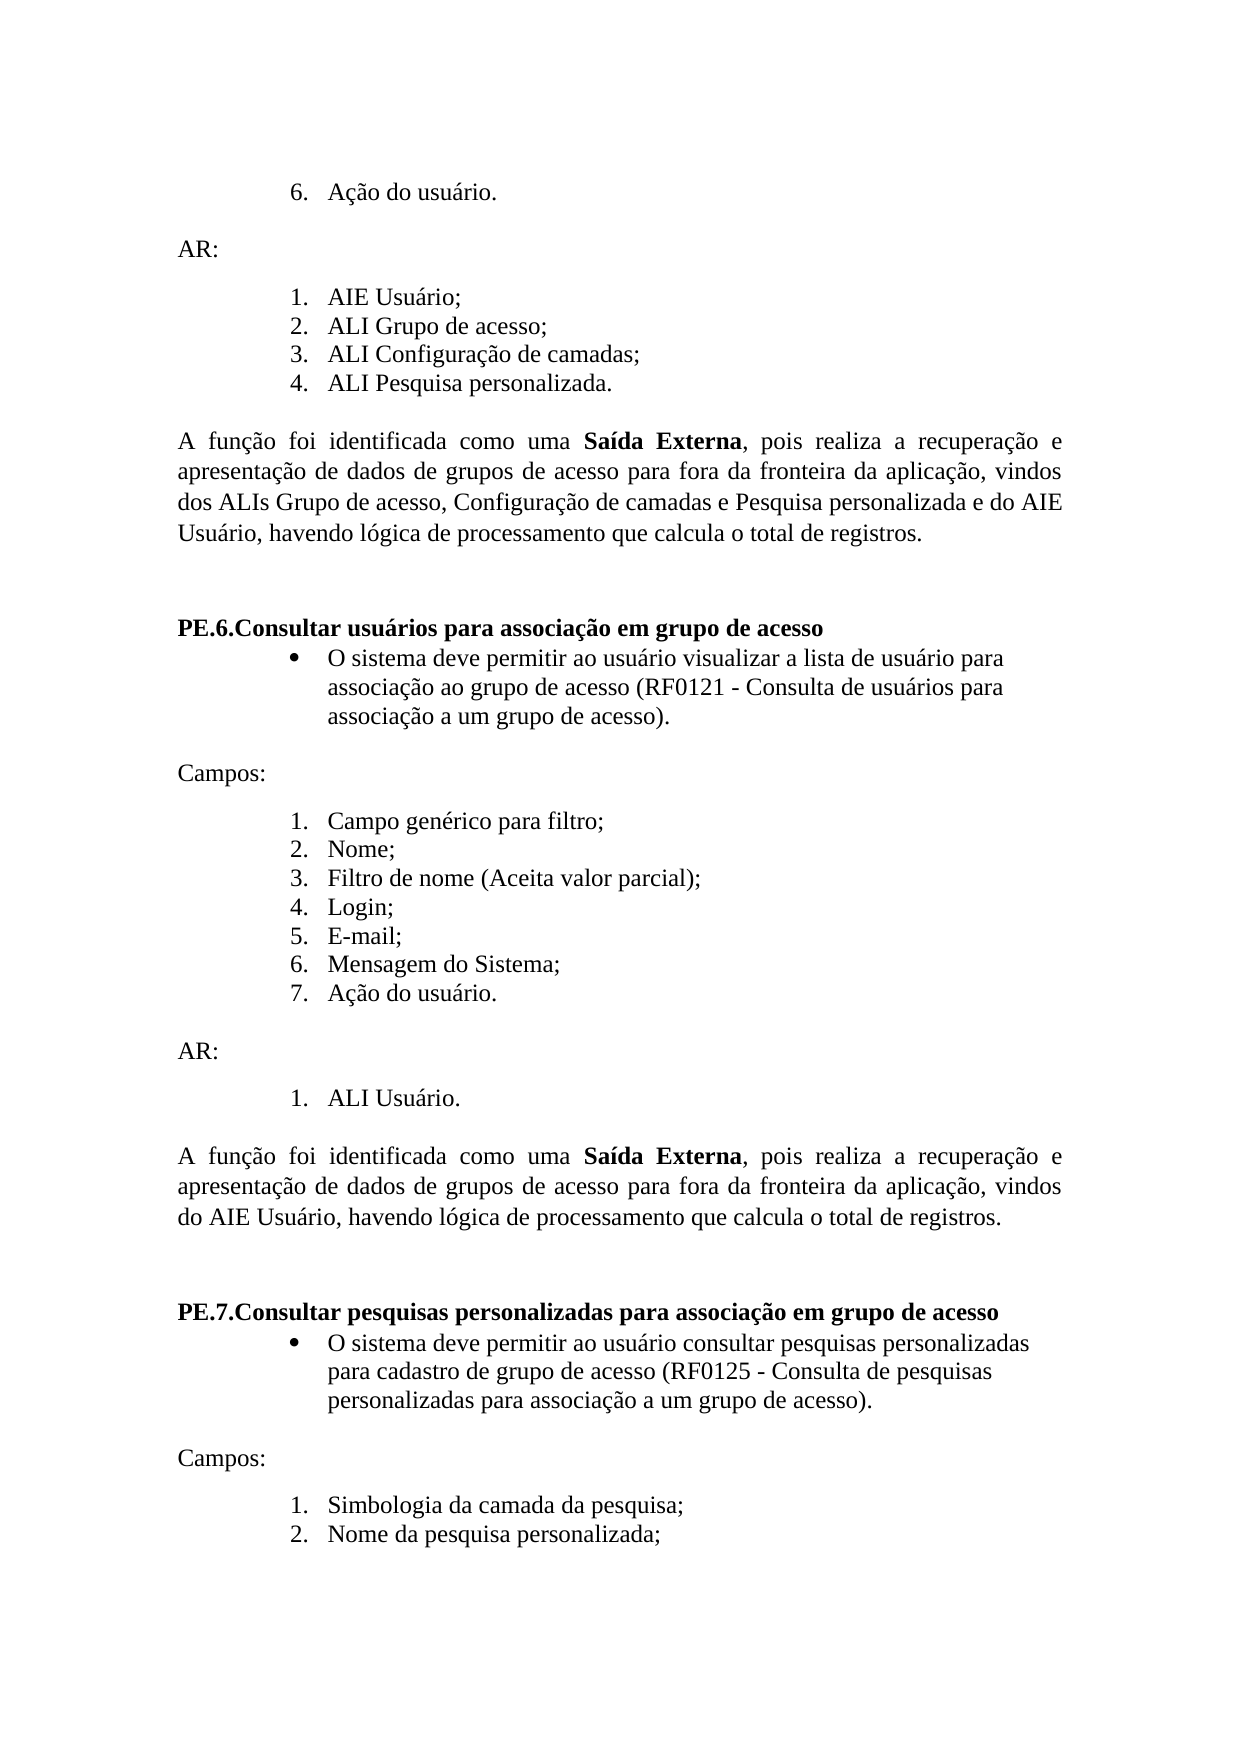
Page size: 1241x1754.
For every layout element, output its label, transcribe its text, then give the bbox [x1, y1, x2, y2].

list O sistema deve permitir ao usuário consultar pesquisas personalizadas para cadastro de grupo de acesso (RF0125 - Consulta de pesquisas personalizadas para associação a um grupo de acesso). [290, 1328, 1063, 1414]
text AR: [177, 234, 1063, 263]
list ALI Usuário. [290, 1083, 1063, 1112]
list Nome; [290, 834, 1063, 863]
text A função foi identificada como uma Saída Externa, pois realiza a recuperação e apresentação de dados de grupos de acesso para fora da fronteira da aplicação, vindos dos ALIs Grupo de acesso, Configuração de camadas e Pesquisa personalizada e do AIE Usuário, havendo lógica de processamento que calcula o total de registros. [177, 426, 1063, 547]
list Login; [290, 892, 1063, 921]
list Ação do usuário. [290, 978, 1063, 1007]
list ALI Configuração de camadas; [290, 339, 1063, 368]
list Ação do usuário. [290, 177, 1063, 206]
list Consultar pesquisas personalizadas para associação em grupo de acesso [177, 1297, 1063, 1326]
list E-mail; [290, 921, 1063, 949]
list O sistema deve permitir ao usuário visualizar a lista de usuário para associação ao grupo de acesso (RF0121 - Consulta de usuários para associação a um grupo de acesso). [290, 643, 1063, 730]
text A função foi identificada como uma Saída Externa, pois realiza a recuperação e apresentação de dados de grupos de acesso para fora da fronteira da aplicação, vindos do AIE Usuário, havendo lógica de processamento que calcula o total de registros. [177, 1141, 1063, 1231]
list Consultar usuários para associação em grupo de acesso [177, 613, 1063, 641]
text AR: [177, 1036, 1063, 1064]
list Campo genérico para filtro; [290, 806, 1063, 834]
list ALI Pesquisa personalizada. [290, 368, 1063, 397]
list Simbologia da camada da pesquisa; [290, 1490, 1063, 1519]
list Filtro de nome (Aceita valor parcial); [290, 863, 1063, 892]
text Campos: [177, 758, 1063, 787]
list ALI Grupo de acesso; [290, 311, 1063, 339]
list Nome da pesquisa personalizada; [290, 1519, 1063, 1548]
list Mensagem do Sistema; [290, 949, 1063, 978]
list AIE Usuário; [290, 282, 1063, 311]
text Campos: [177, 1443, 1063, 1471]
